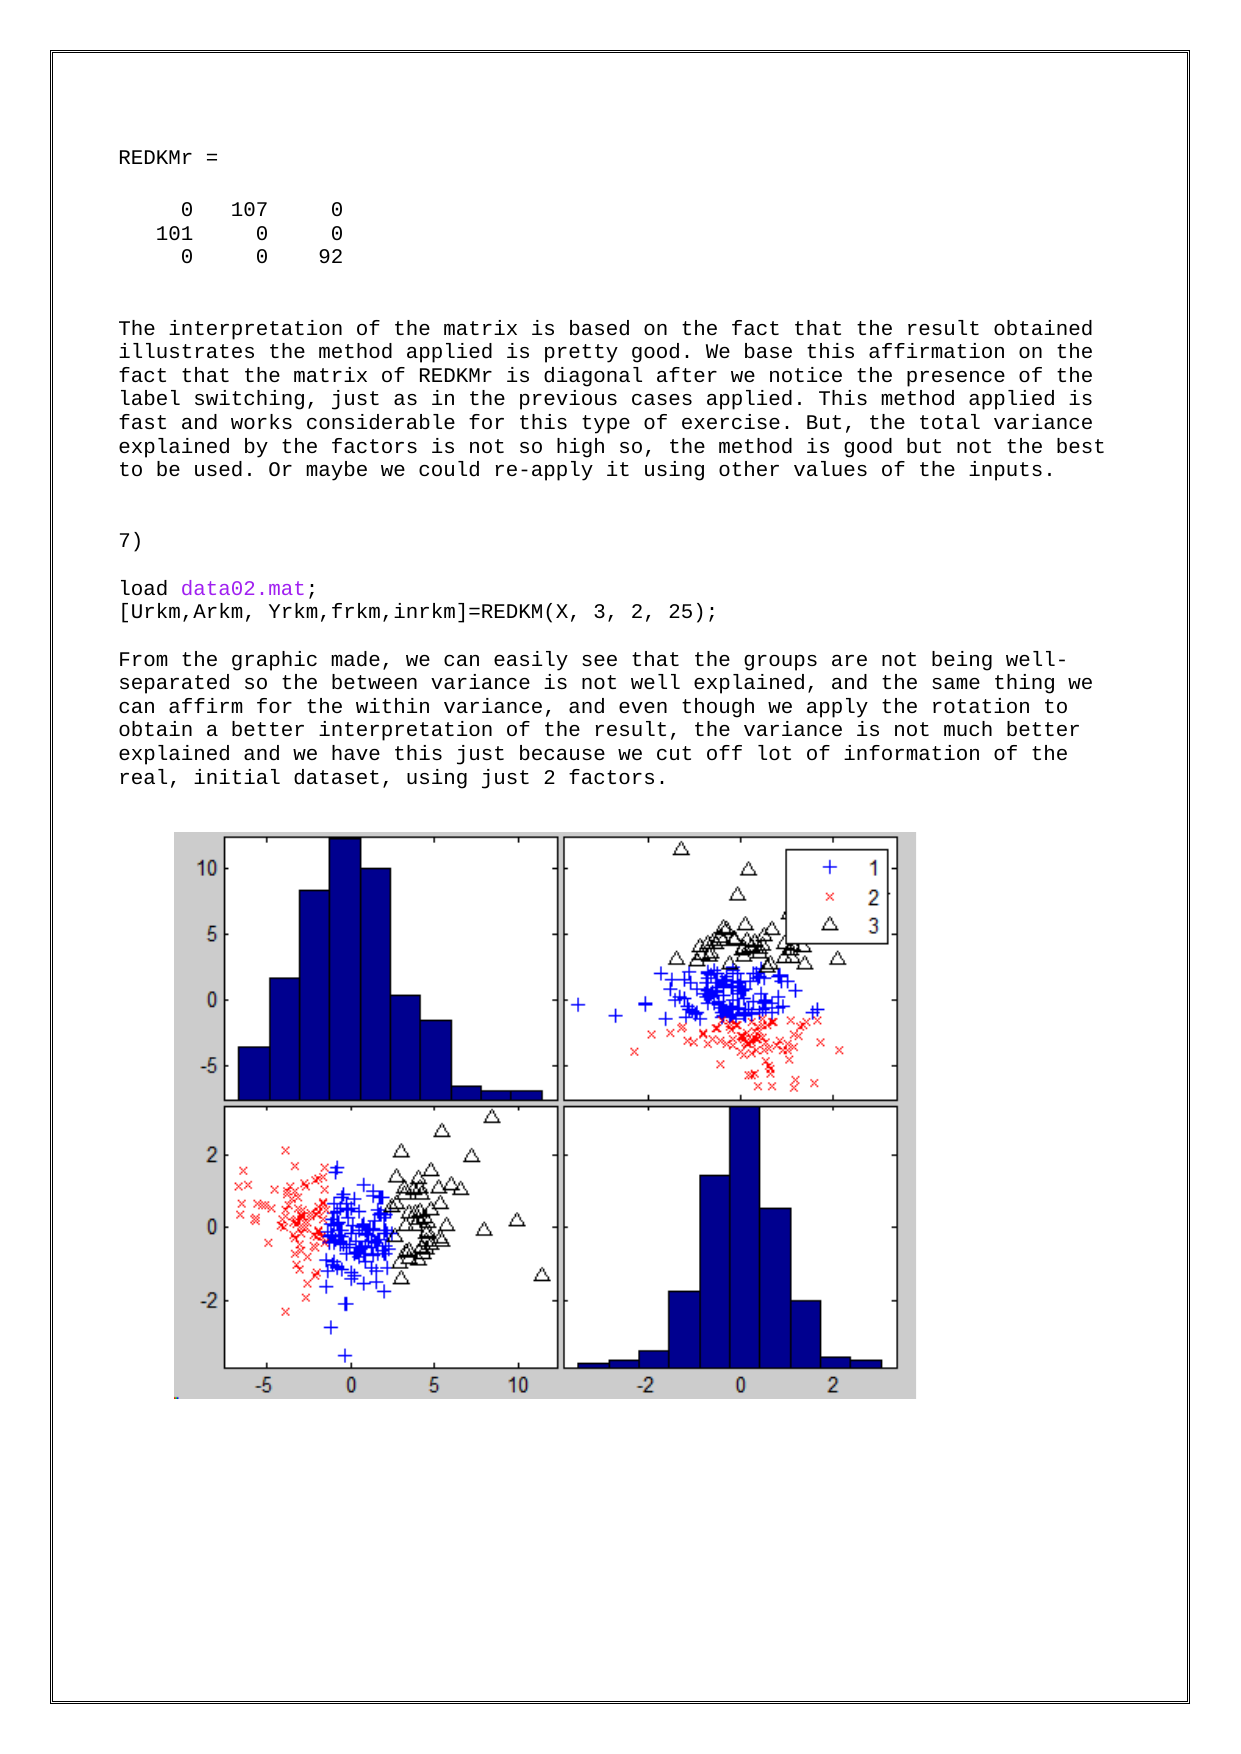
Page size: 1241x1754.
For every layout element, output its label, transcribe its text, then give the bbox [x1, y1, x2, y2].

text [Urkm,Arkm, Yrkm,frkm,inrkm]=REDKM(X, 3, 2, 25); [118, 601, 1122, 625]
text 0 107 0 [118, 199, 1122, 223]
text load data02.mat; [118, 578, 1122, 601]
text The interpretation of the matrix is based on the fact that the result obtained illustrates the method applied is pretty good. We base this affirmation on the fact that the matrix of REDKMr is diagonal after we notice the presence of the label switching, just as in the previous cases applied. This method applied is fast and works considerable for this type of exercise. But, the total variance explained by the factors is not so high so, the method is good but not the best to be used. Or maybe we could re-apply it using other values of the inputs. [118, 317, 1122, 483]
text 101 0 0 [118, 223, 1122, 247]
text 7) [118, 530, 1122, 554]
text 0 0 92 [118, 247, 1122, 270]
text REDKMr = [118, 147, 1122, 171]
text From the graphic made, we can easily see that the groups are not being well-separated so the between variance is not well explained, and the same thing we can affirm for the within variance, and even though we apply the rotation to obtain a better interpretation of the result, the variance is not much better explained and we have this just because we cut off lot of information of the real, initial dataset, using just 2 factors. [118, 648, 1122, 790]
